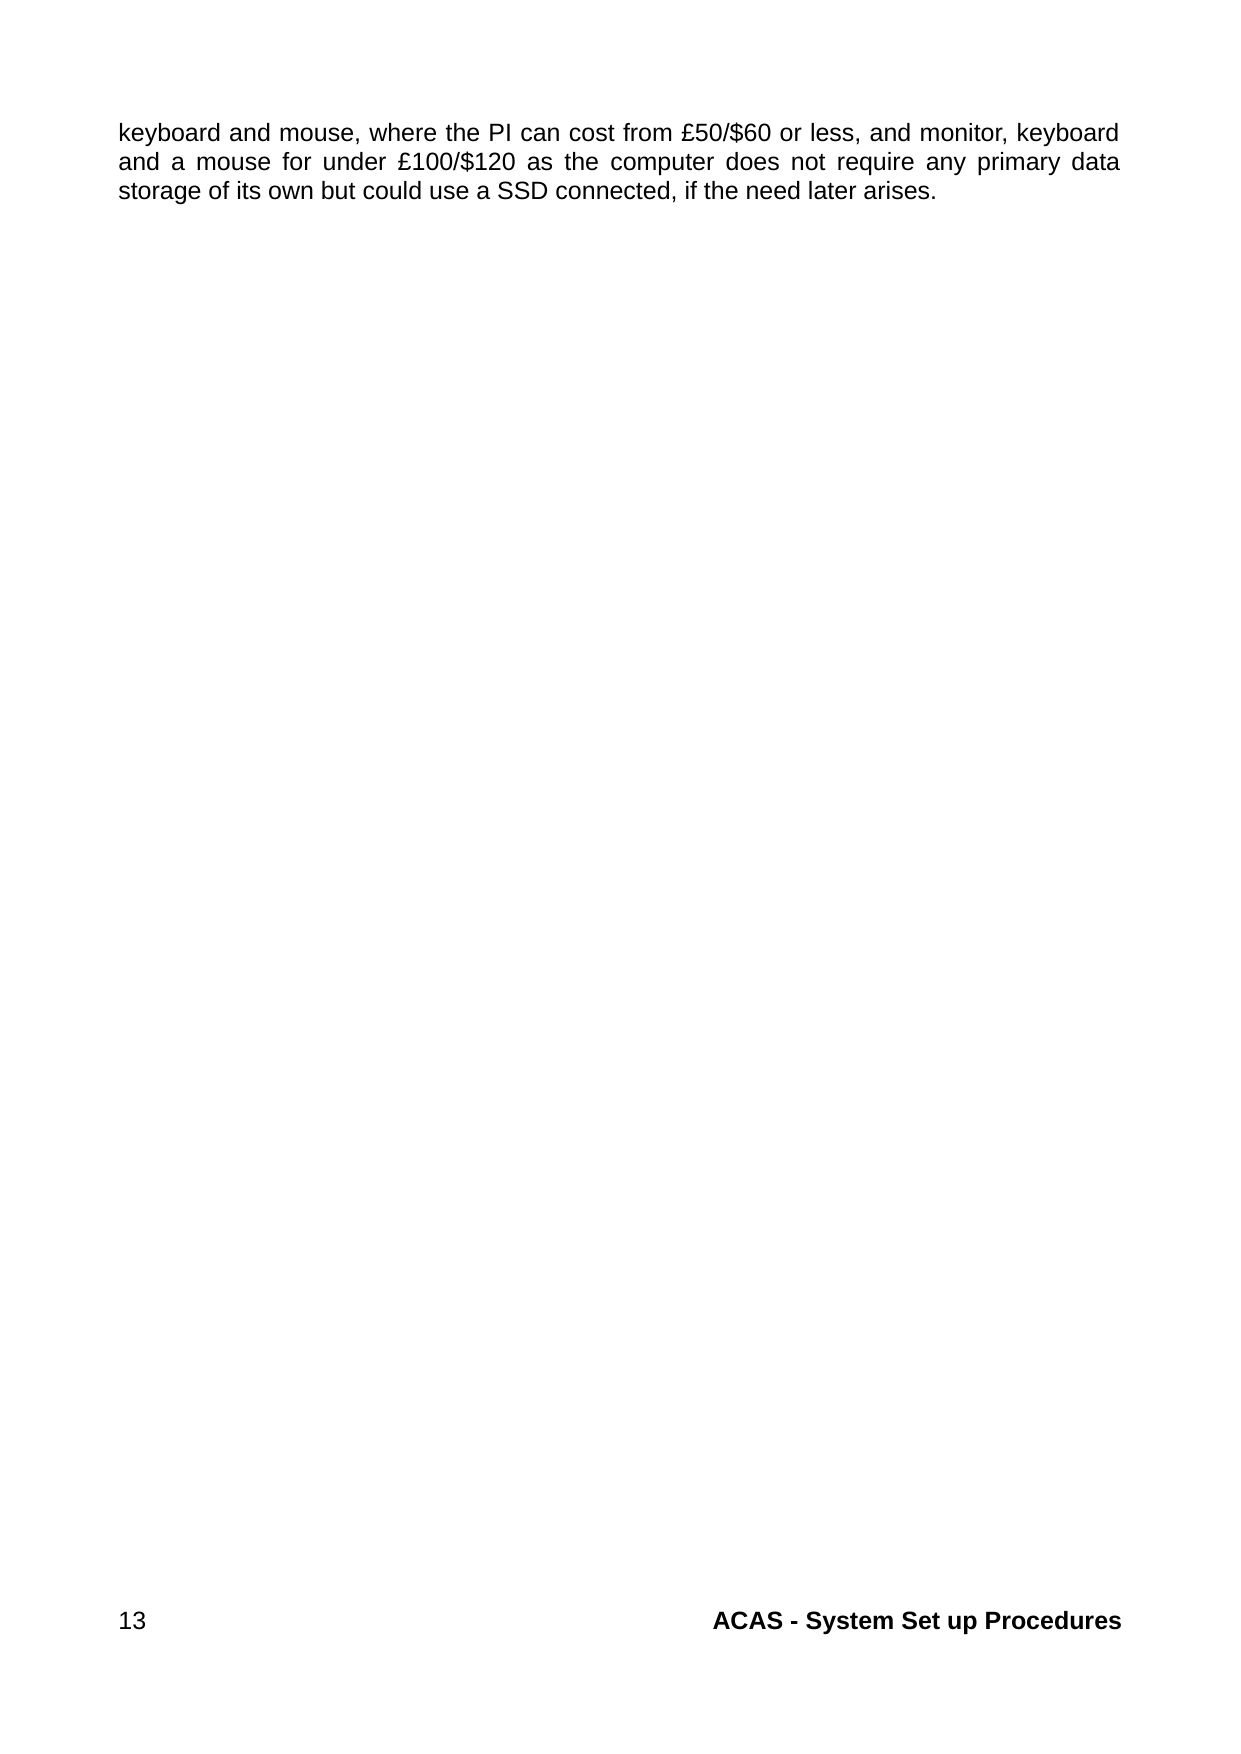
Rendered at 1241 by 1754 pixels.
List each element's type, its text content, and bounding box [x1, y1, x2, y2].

text keyboard and mouse, where the PI can cost from £50/$60 or less, and monitor, keyboard and a mouse for under £100/$120 as the computer does not require any primary data storage of its own but could use a SSD connected, if the need later arises. [118, 118, 1122, 204]
